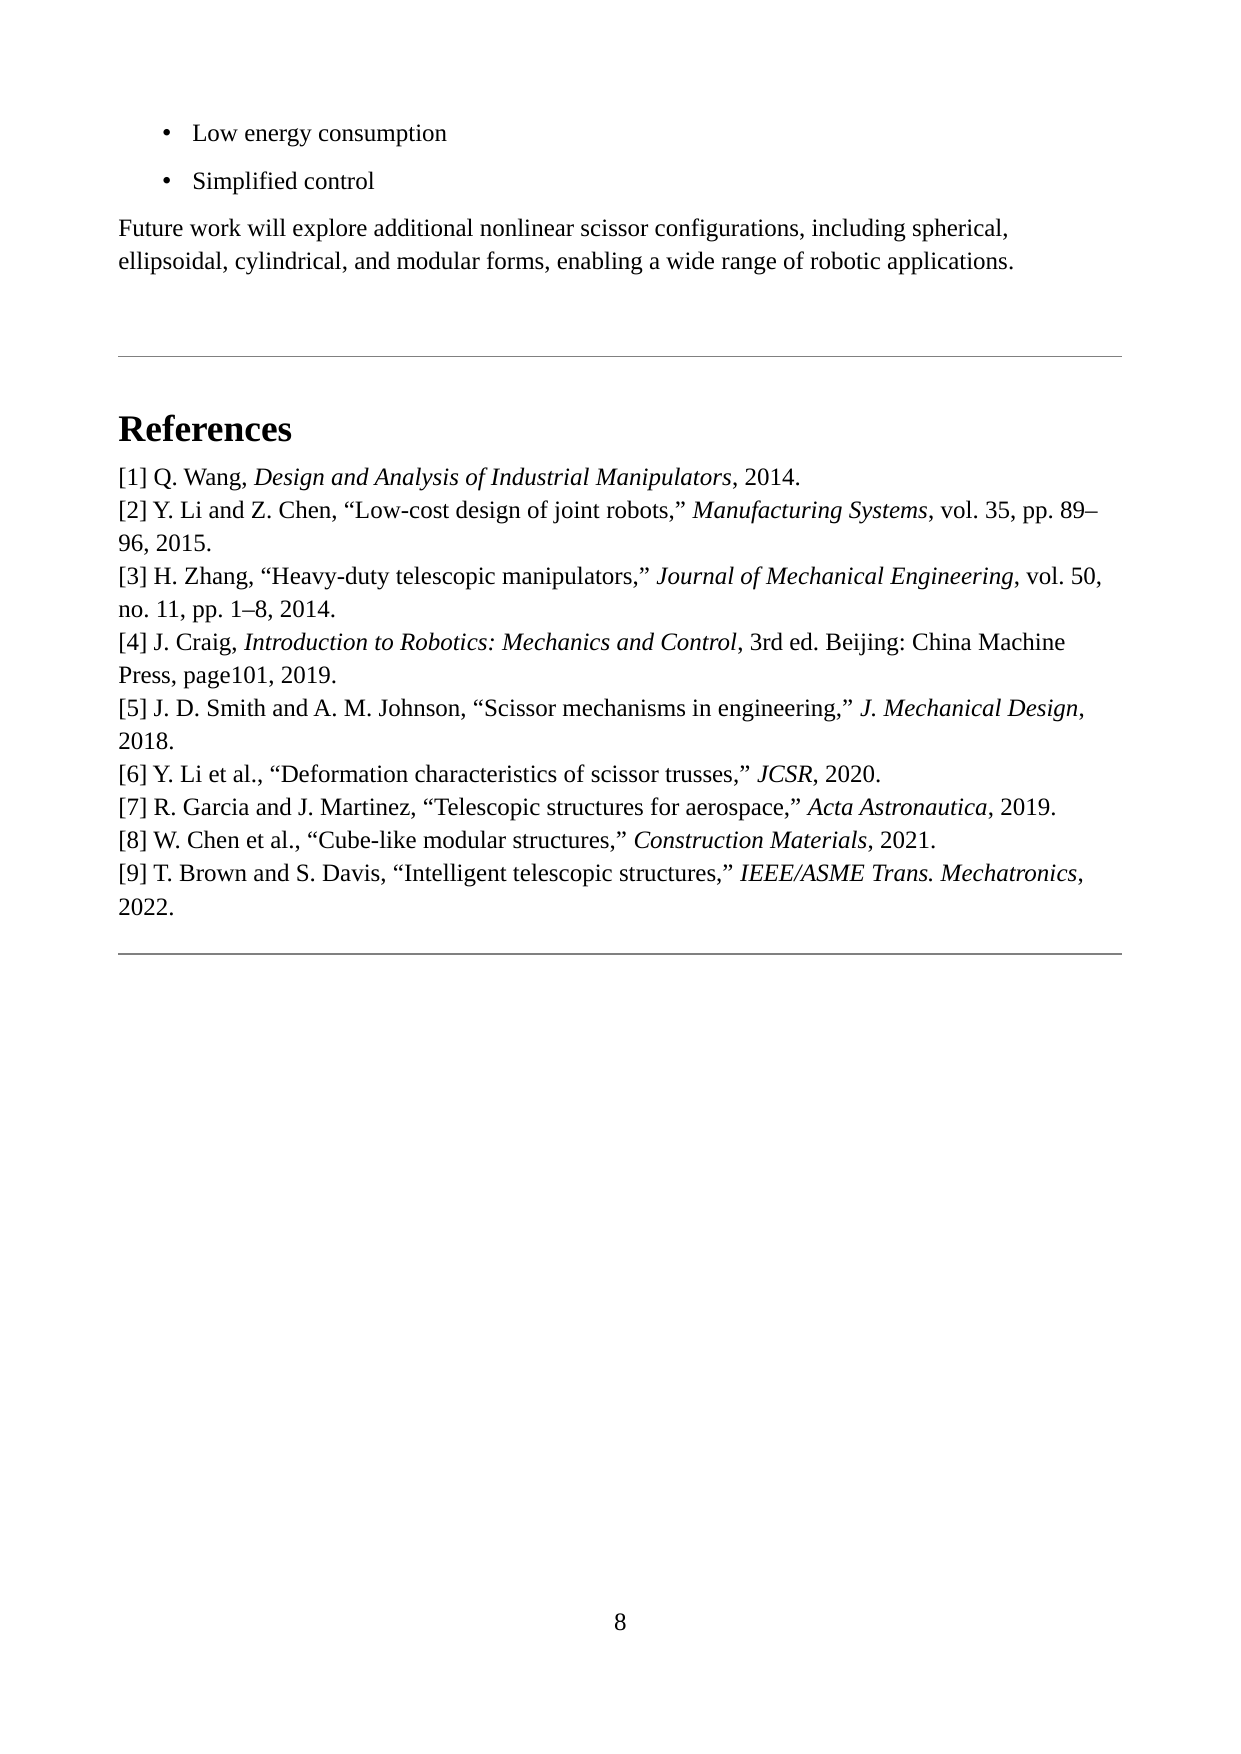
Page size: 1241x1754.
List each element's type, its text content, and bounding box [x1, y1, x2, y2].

text [1] Q. Wang, Design and Analysis of Industrial Manipulators, 2014. [2] Y. Li and Z. Chen, “Low-cost design of joint robots,” Manufacturing Systems, vol. 35, pp. 89–96, 2015. [3] H. Zhang, “Heavy-duty telescopic manipulators,” Journal of Mechanical Engineering, vol. 50, no. 11, pp. 1–8, 2014. [4] J. Craig, Introduction to Robotics: Mechanics and Control, 3rd ed. Beijing: China Machine Press, page101, 2019. [5] J. D. Smith and A. M. Johnson, “Scissor mechanisms in engineering,” J. Mechanical Design, 2018. [6] Y. Li et al., “Deformation characteristics of scissor trusses,” JCSR, 2020. [7] R. Garcia and J. Martinez, “Telescopic structures for aerospace,” Acta Astronautica, 2019. [8] W. Chen et al., “Cube-like modular structures,” Construction Materials, 2021. [9] T. Brown and S. Davis, “Intelligent telescopic structures,” IEEE/ASME Trans. Mechatronics, 2022. [118, 462, 1122, 920]
list Simplified control [162, 166, 1122, 194]
text Future work will explore additional nonlinear scissor configurations, including spherical, ellipsoidal, cylindrical, and modular forms, enabling a wide range of robotic applications. [118, 213, 1122, 275]
list Low energy consumption [162, 118, 1122, 147]
subtitle References [118, 407, 1122, 450]
